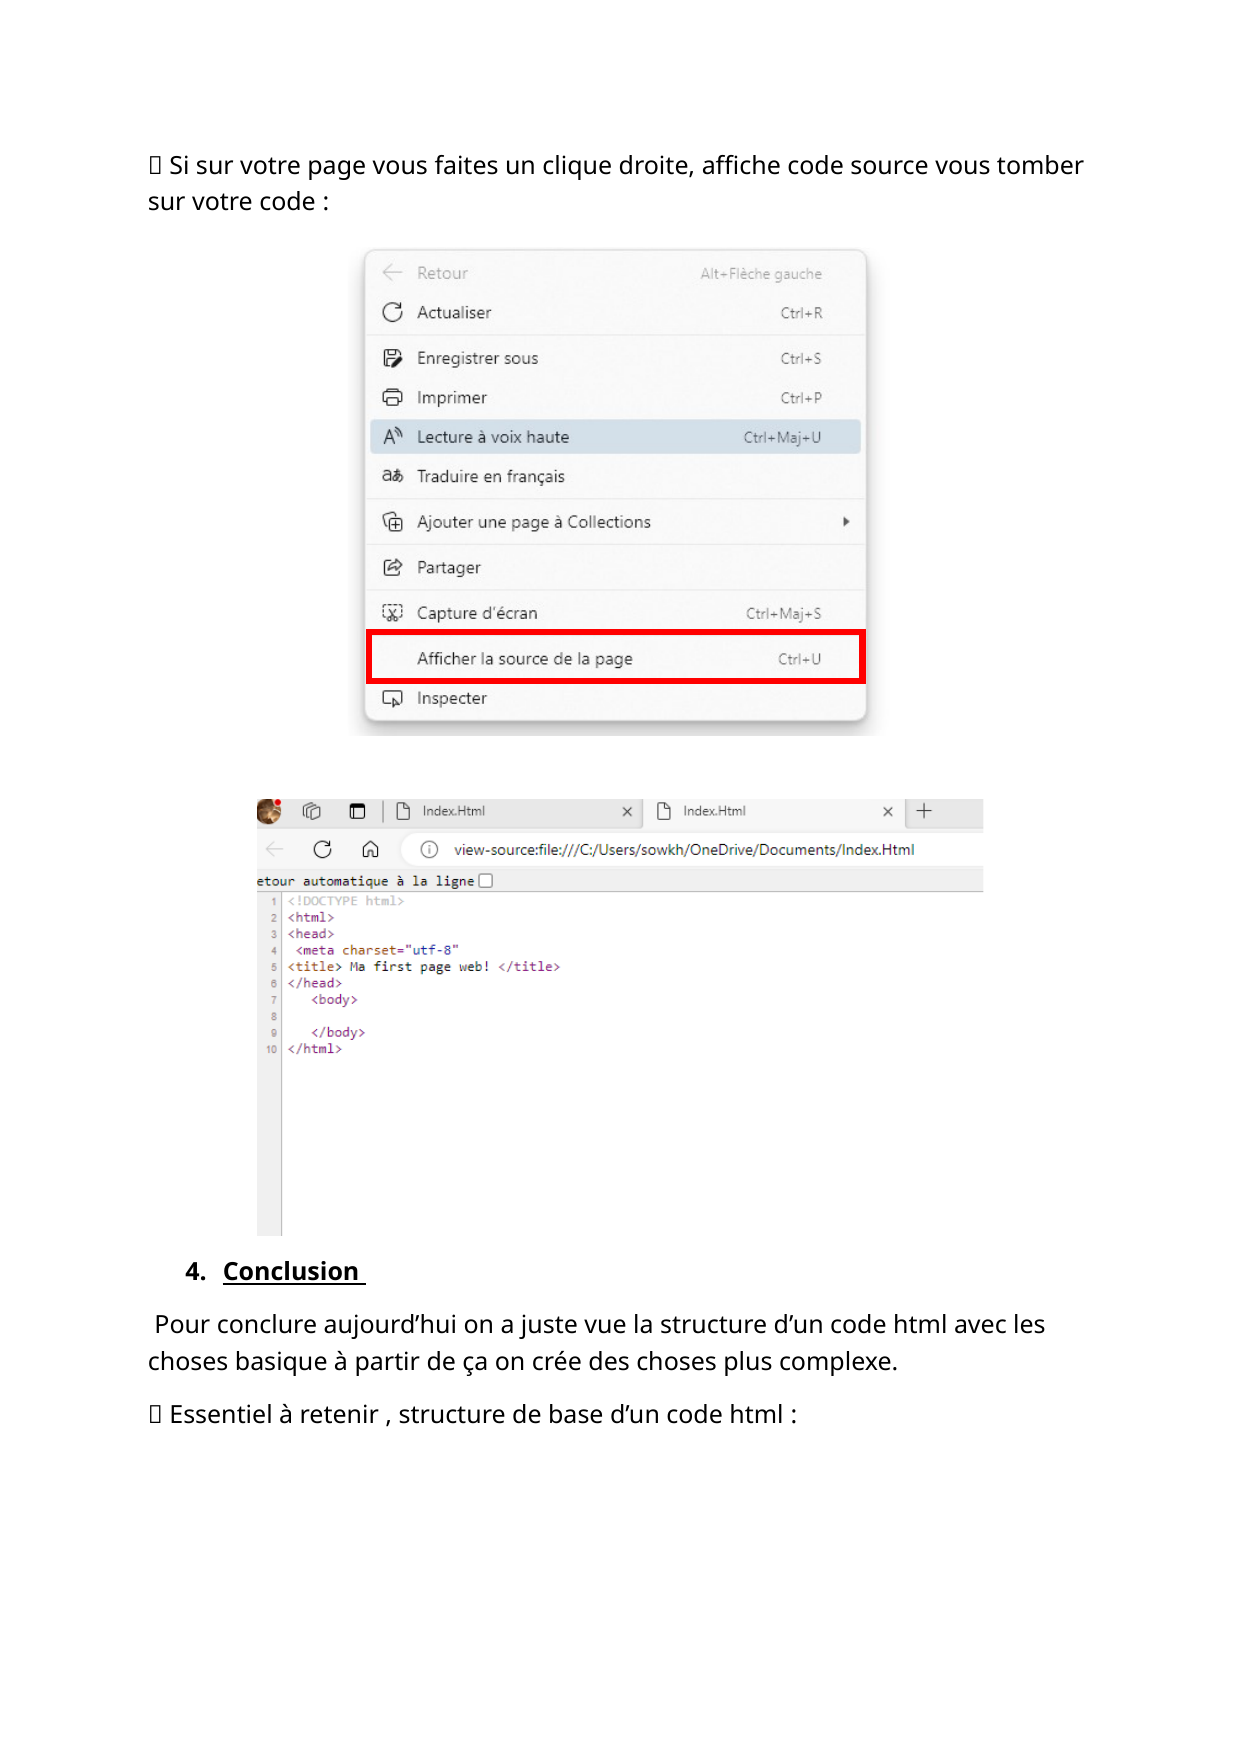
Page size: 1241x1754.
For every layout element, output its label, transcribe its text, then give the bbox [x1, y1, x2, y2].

text 🌟 Essentiel à retenir , structure de base d’un code html : [148, 1396, 1093, 1430]
list Conclusion [185, 1254, 1093, 1288]
text Pour conclure aujourd’hui on a juste vue la structure d’un code html avec les choses basique à partir de ça on crée des choses plus complexe. [148, 1307, 1093, 1377]
text 🌟 Si sur votre page vous faites un clique droite, affiche code source vous tomber sur votre code : [148, 148, 1093, 218]
